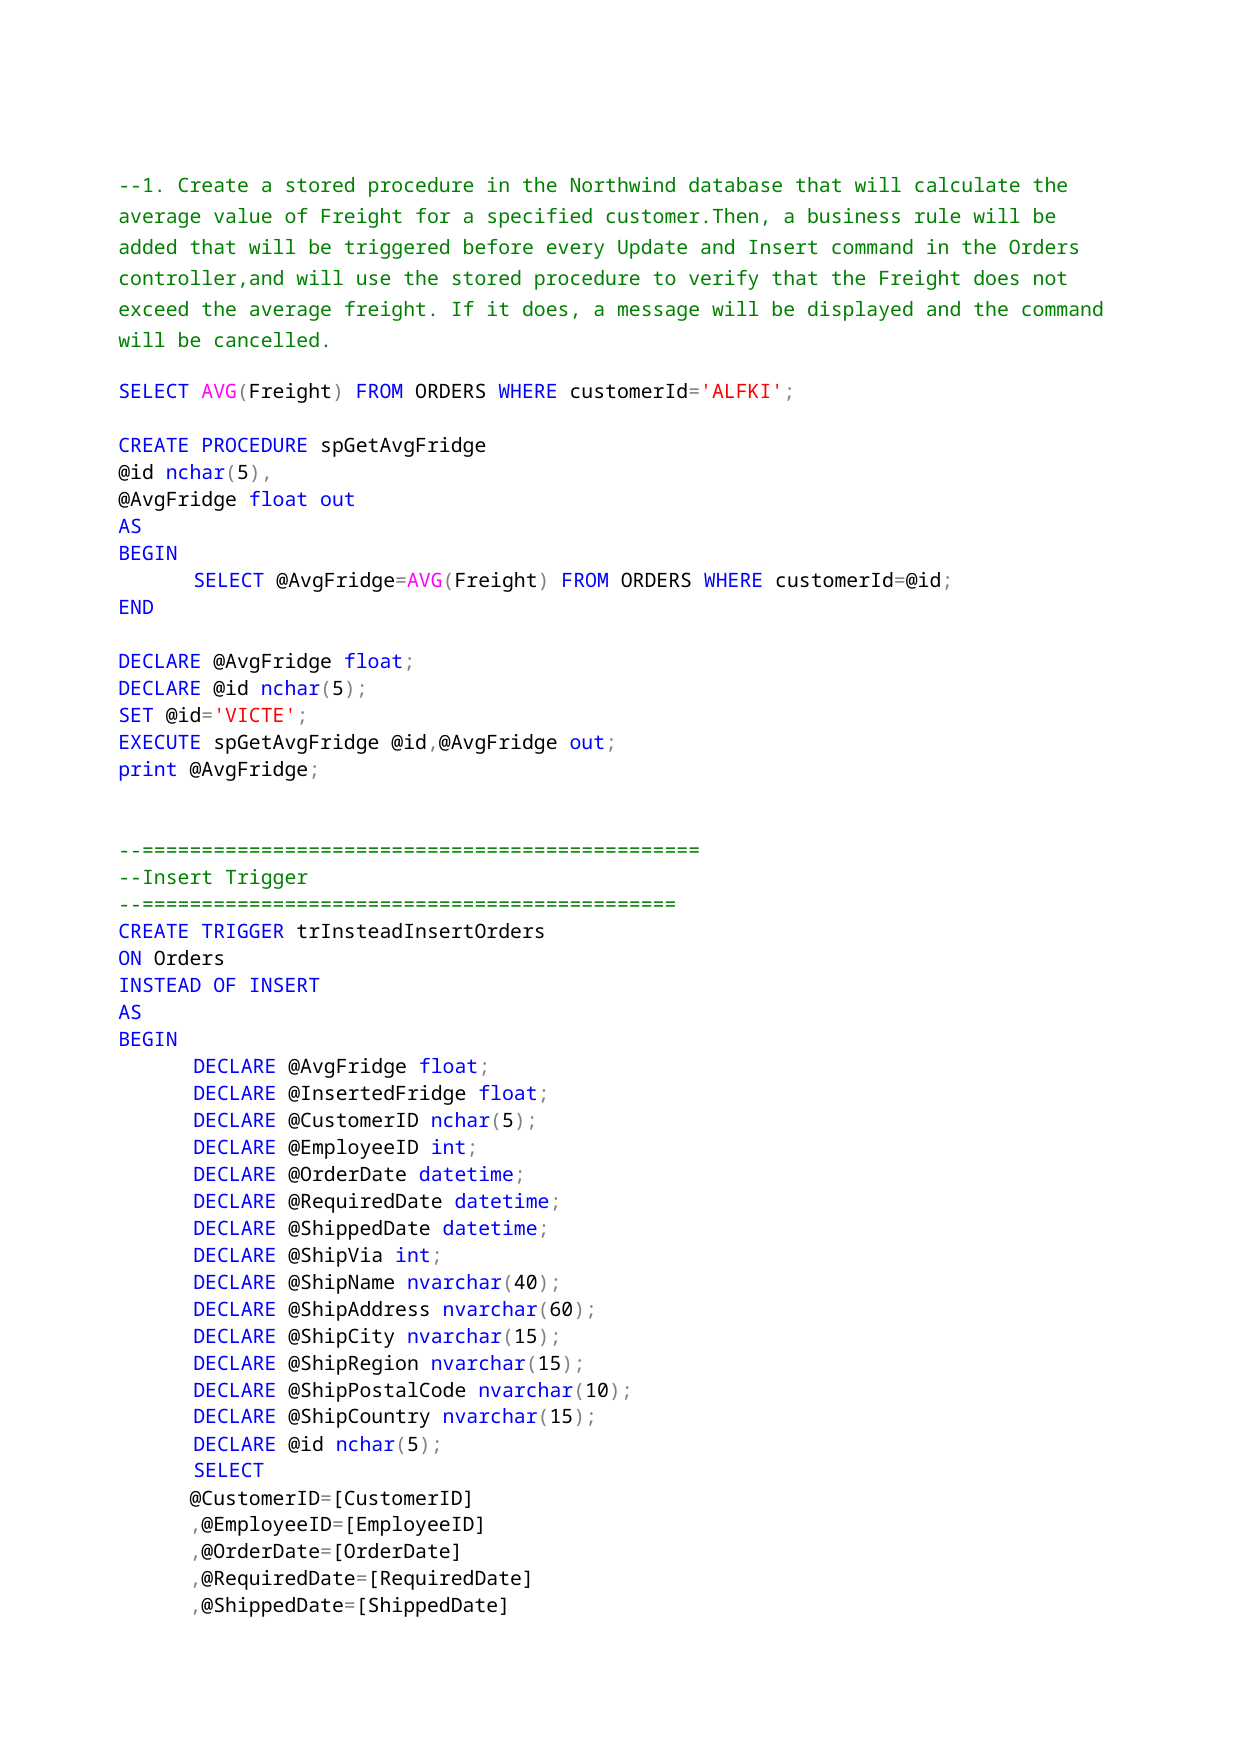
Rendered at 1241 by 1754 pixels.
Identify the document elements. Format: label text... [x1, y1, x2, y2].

text BEGIN [118, 539, 1122, 566]
text DECLARE @InsertedFridge float; [118, 1079, 1122, 1106]
text DECLARE @ShipRegion nvarchar(15); [118, 1349, 1122, 1376]
text BEGIN [118, 1025, 1122, 1052]
text DECLARE @id nchar(5); [118, 1430, 1122, 1457]
text INSTEAD OF INSERT [118, 971, 1122, 998]
text @CustomerID=[CustomerID] [118, 1484, 1122, 1511]
text DECLARE @ShippedDate datetime; [118, 1214, 1122, 1241]
text ON Orders [118, 944, 1122, 971]
text @id nchar(5), [118, 458, 1122, 486]
text DECLARE @ShipCountry nvarchar(15); [118, 1403, 1122, 1430]
text DECLARE @id nchar(5); [118, 674, 1122, 701]
text ,@EmployeeID=[EmployeeID] [118, 1511, 1122, 1538]
text DECLARE @OrderDate datetime; [118, 1160, 1122, 1187]
text EXECUTE spGetAvgFridge @id,@AvgFridge out; [118, 728, 1122, 755]
text DECLARE @CustomerID nchar(5); [118, 1106, 1122, 1133]
text ,@ShippedDate=[ShippedDate] [118, 1592, 1122, 1619]
text SET @id='VICTE'; [118, 701, 1122, 728]
text DECLARE @RequiredDate datetime; [118, 1187, 1122, 1214]
text --=============================================== [118, 836, 1122, 863]
text ,@OrderDate=[OrderDate] [118, 1538, 1122, 1565]
text DECLARE @ShipPostalCode nvarchar(10); [118, 1376, 1122, 1403]
text DECLARE @AvgFridge float; [118, 647, 1122, 674]
text AS [118, 998, 1122, 1025]
text DECLARE @ShipVia int; [118, 1241, 1122, 1268]
text END [118, 593, 1122, 620]
text --============================================= [118, 890, 1122, 917]
text SELECT AVG(Freight) FROM ORDERS WHERE customerId='ALFKI'; [118, 378, 1122, 404]
text CREATE PROCEDURE spGetAvgFridge [118, 432, 1122, 458]
text DECLARE @ShipCity nvarchar(15); [118, 1322, 1122, 1349]
text SELECT [118, 1457, 1122, 1484]
text --1. Create a stored procedure in the Northwind database that will calculate the average value of Freight for a specified customer.Then, a business rule will be added that will be triggered before every Update and Insert command in the Orders controller,and will use the stored procedure to verify that the Freight does not exceed the average freight. If it does, a message will be displayed and the command will be cancelled. [118, 171, 1122, 353]
text DECLARE @ShipAddress nvarchar(60); [118, 1295, 1122, 1322]
text CREATE TRIGGER trInsteadInsertOrders [118, 917, 1122, 944]
text @AvgFridge float out [118, 486, 1122, 512]
text DECLARE @EmployeeID int; [118, 1133, 1122, 1160]
text print @AvgFridge; [118, 755, 1122, 782]
text AS [118, 512, 1122, 539]
text SELECT @AvgFridge=AVG(Freight) FROM ORDERS WHERE customerId=@id; [118, 566, 1122, 593]
text ,@RequiredDate=[RequiredDate] [118, 1565, 1122, 1592]
text DECLARE @AvgFridge float; [118, 1052, 1122, 1079]
text DECLARE @ShipName nvarchar(40); [118, 1268, 1122, 1295]
text --Insert Trigger [118, 863, 1122, 890]
